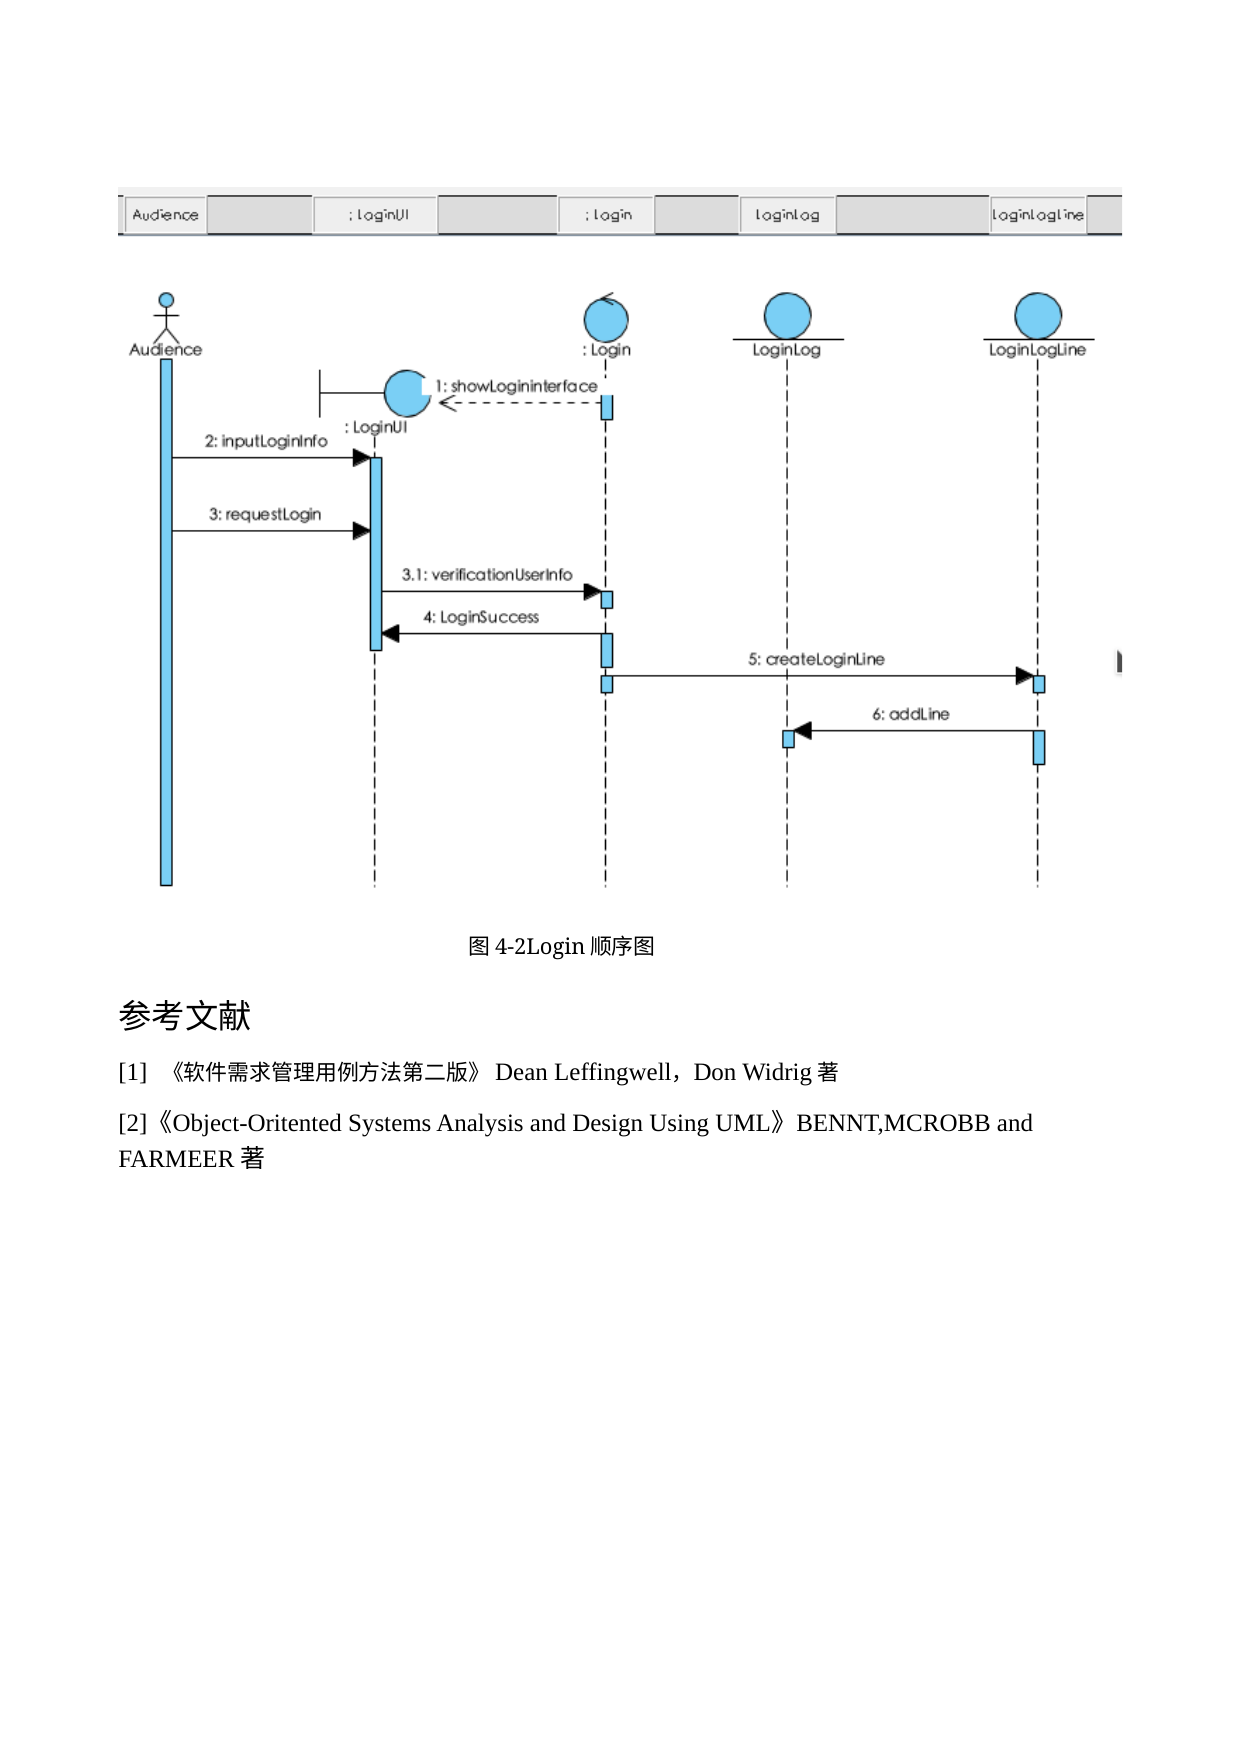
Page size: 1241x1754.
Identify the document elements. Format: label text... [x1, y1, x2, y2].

list 《软件需求管理用例方法第二版》 Dean Leffingwell，Don Widrig著 [118, 1054, 1122, 1086]
list 《Object-Oritented Systems Analysis and Design Using UML》BENNT,MCROBB and FARMEER 著 [118, 1102, 1122, 1174]
text 参考文献 [118, 990, 1122, 1038]
picture [118, 187, 1123, 923]
text 图 4-2Login顺序图 [118, 923, 1122, 961]
